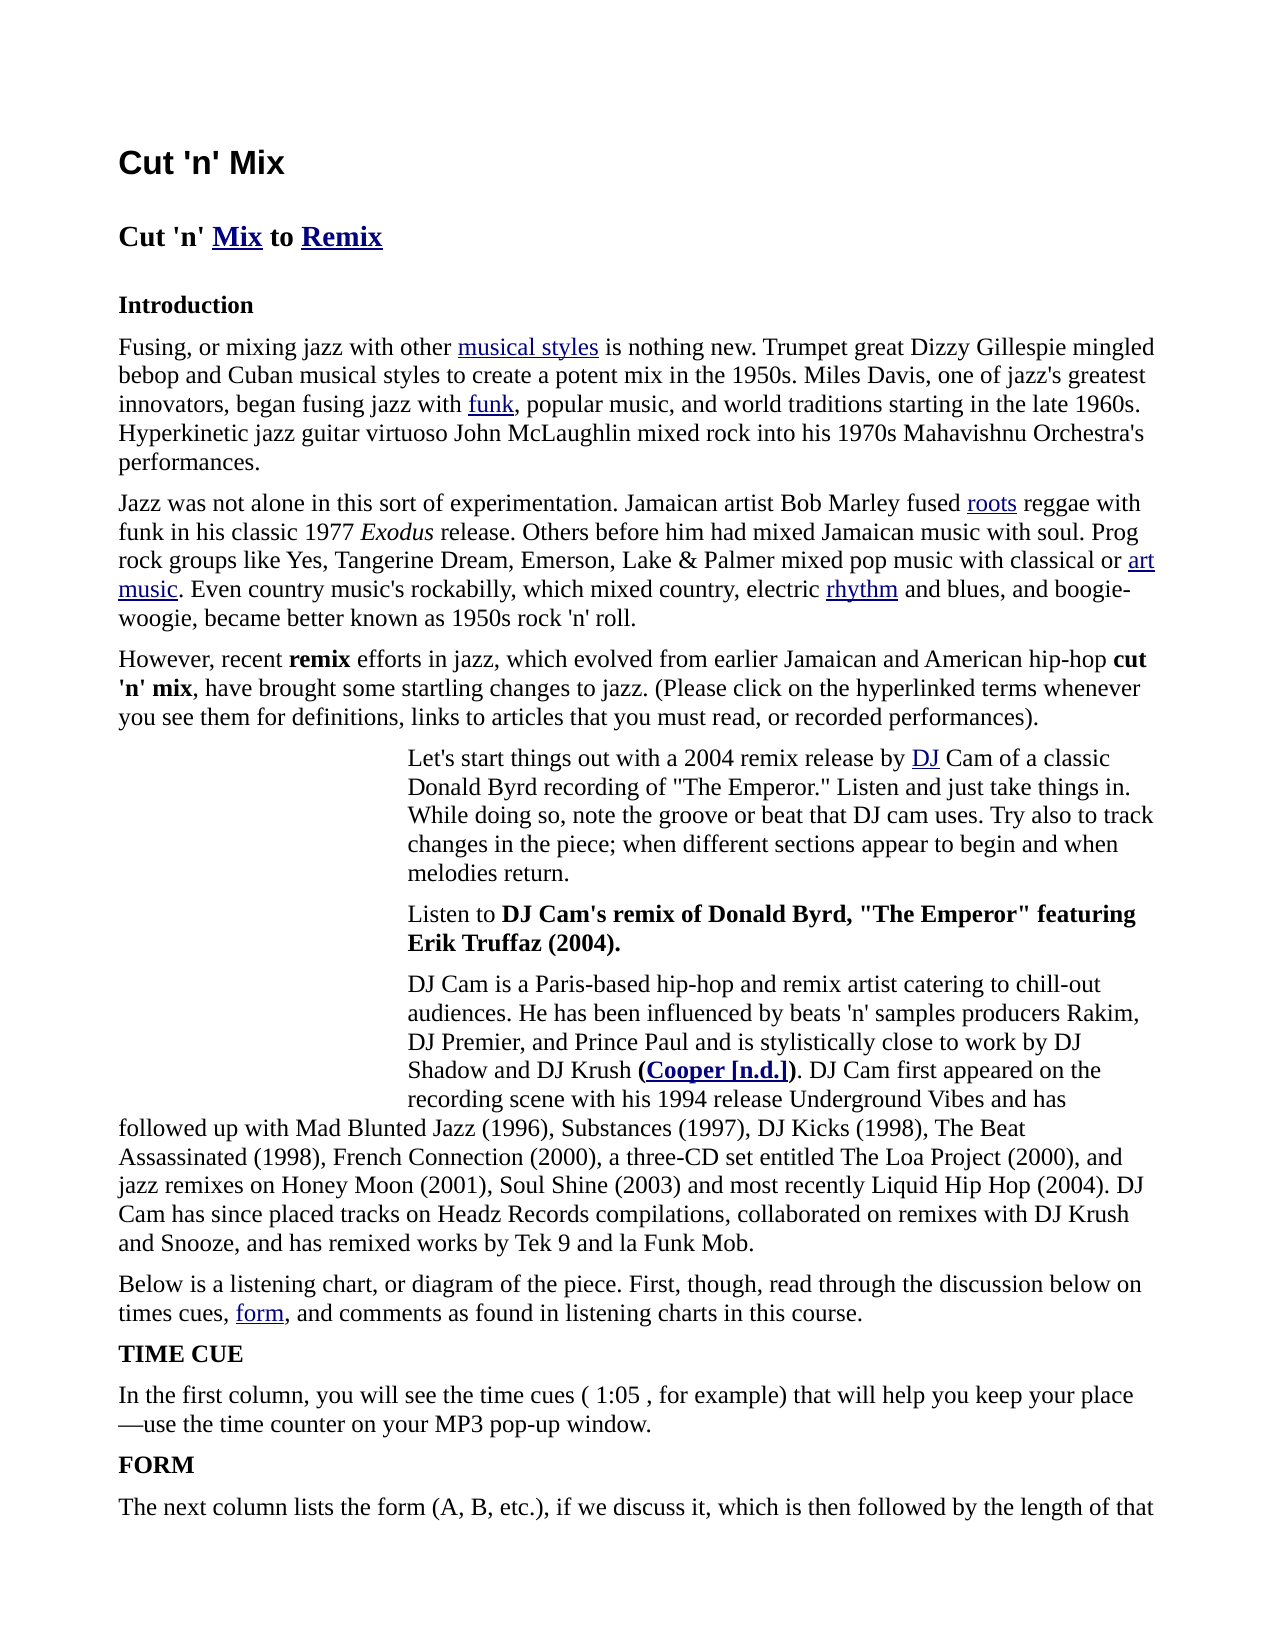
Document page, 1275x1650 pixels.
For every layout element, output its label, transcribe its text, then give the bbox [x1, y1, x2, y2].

text Listen to DJ Cam's remix of Donald Byrd, "The Emperor" featuring Erik Truffaz (2004). [118, 899, 1157, 957]
text Fusing, or mixing jazz with other musical styles is nothing new. Trumpet great Dizzy Gillespie mingled bebop and Cuban musical styles to create a potent mix in the 1950s. Miles Davis, one of jazz's greatest innovators, began fusing jazz with funk, popular music, and world traditions starting in the late 1960s. Hyperkinetic jazz guitar virtuoso John McLaughlin mixed rock into his 1970s Mahavishnu Orchestra's performances. [118, 332, 1157, 475]
text Below is a listening chart, or diagram of the piece. First, though, read through the discussion below on times cues, form, and comments as found in listening charts in this course. [118, 1269, 1157, 1327]
text FORM [118, 1450, 1157, 1479]
text However, recent remix efforts in jazz, which evolved from earlier Jamaican and American hip-hop cut 'n' mix, have brought some startling changes to jazz. (Please click on the hyperlinked terms whenever you see them for definitions, links to articles that you must read, or recorded performances). [118, 644, 1157, 730]
subtitle Cut 'n' Mix [118, 143, 1157, 182]
text TIME CUE [118, 1339, 1157, 1368]
text In the first column, you will see the time cues ( 1:05 , for example) that will help you keep your place—use the time counter on your MP3 pop-up window. [118, 1380, 1157, 1438]
text Jazz was not alone in this sort of experimentation. Jamaican artist Bob Marley fused roots reggae with funk in his classic 1977 Exodus release. Others before him had mixed Jamaican music with soul. Prog rock groups like Yes, Tangerine Dream, Emerson, Lake & Palmer mixed pop music with classical or art music. Even country music's rockabilly, which mixed country, electric rhythm and blues, and boogie-woogie, became better known as 1950s rock 'n' roll. [118, 488, 1157, 632]
subtitle Introduction [118, 290, 1157, 319]
text Let's start things out with a 2004 remix release by DJ Cam of a classic Donald Byrd recording of "The Emperor." Listen and just take things in. While doing so, note the groove or beat that DJ cam uses. Try also to track changes in the piece; when different sections appear to begin and when melodies return. [118, 743, 1157, 887]
text DJ Cam is a Paris-based hip-hop and remix artist catering to chill-out audiences. He has been influenced by beats 'n' samples producers Rakim, DJ Premier, and Prince Paul and is stylistically close to work by DJ Shadow and DJ Krush (Cooper [n.d.]). DJ Cam first appeared on the recording scene with his 1994 release Underground Vibes and has followed up with Mad Blunted Jazz (1996), Substances (1997), DJ Kicks (1998), The Beat Assassinated (1998), French Connection (2000), a three-CD set entitled The Loa Project (2000), and jazz remixes on Honey Moon (2001), Soul Shine (2003) and most recently Liquid Hip Hop (2004). DJ Cam has since placed tracks on Headz Records compilations, collaborated on remixes with DJ Krush and Snooze, and has remixed works by Tek 9 and la Funk Mob. [118, 969, 1157, 1257]
subtitle Cut 'n' Mix to Remix [118, 219, 1157, 253]
text The next column lists the form (A, B, etc.), if we discuss it, which is then followed by the length of that [118, 1492, 1157, 1520]
